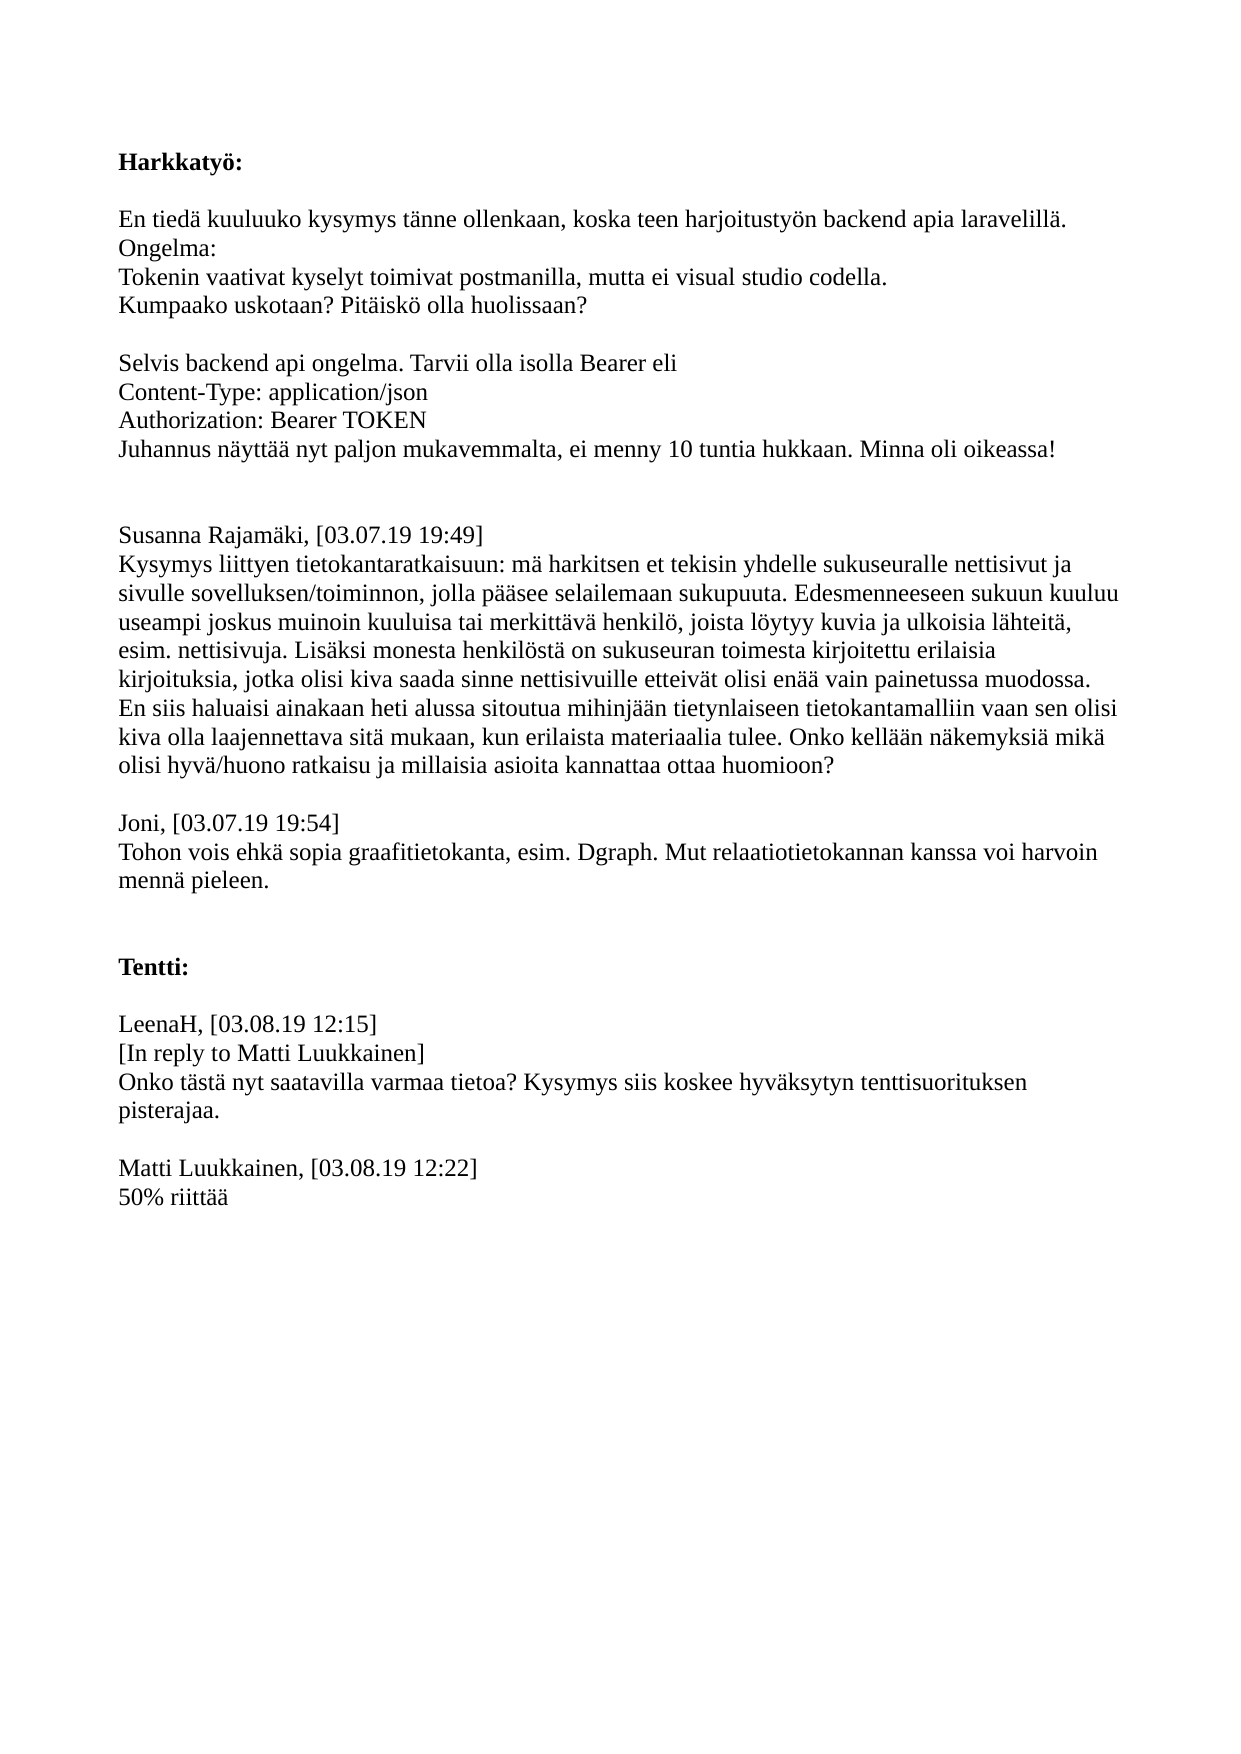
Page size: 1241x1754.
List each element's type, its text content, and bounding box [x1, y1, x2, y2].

text Tentti: [118, 952, 1122, 981]
text Authorization: Bearer TOKEN [118, 406, 1122, 434]
text Content-Type: application/json [118, 377, 1122, 406]
text Ongelma: [118, 233, 1122, 262]
text Juhannus näyttää nyt paljon mukavemmalta, ei menny 10 tuntia hukkaan. Minna oli oikeassa! [118, 434, 1122, 463]
text Onko tästä nyt saatavilla varmaa tietoa? Kysymys siis koskee hyväksytyn tenttisuorituksen pisterajaa. [118, 1067, 1122, 1124]
text [In reply to Matti Luukkainen] [118, 1038, 1122, 1067]
text 50% riittää [118, 1182, 1122, 1211]
text Kumpaako uskotaan? Pitäiskö olla huolissaan? [118, 291, 1122, 319]
text Selvis backend api ongelma. Tarvii olla isolla Bearer eli [118, 348, 1122, 377]
text Kysymys liittyen tietokantaratkaisuun: mä harkitsen et tekisin yhdelle sukuseuralle nettisivut ja sivulle sovelluksen/toiminnon, jolla pääsee selailemaan sukupuuta. Edesmenneeseen sukuun kuuluu useampi joskus muinoin kuuluisa tai merkittävä henkilö, joista löytyy kuvia ja ulkoisia lähteitä, esim. nettisivuja. Lisäksi monesta henkilöstä on sukuseuran toimesta kirjoitettu erilaisia kirjoituksia, jotka olisi kiva saada sinne nettisivuille etteivät olisi enää vain painetussa muodossa. En siis haluaisi ainakaan heti alussa sitoutua mihinjään tietynlaiseen tietokantamalliin vaan sen olisi kiva olla laajennettava sitä mukaan, kun erilaista materiaalia tulee. Onko kellään näkemyksiä mikä olisi hyvä/huono ratkaisu ja millaisia asioita kannattaa ottaa huomioon? [118, 549, 1122, 779]
text LeenaH, [03.08.19 12:15] [118, 1009, 1122, 1038]
text Joni, [03.07.19 19:54] [118, 808, 1122, 837]
text Tokenin vaativat kyselyt toimivat postmanilla, mutta ei visual studio codella. [118, 262, 1122, 291]
text Tohon vois ehkä sopia graafitietokanta, esim. Dgraph. Mut relaatiotietokannan kanssa voi harvoin mennä pieleen. [118, 837, 1122, 894]
text Susanna Rajamäki, [03.07.19 19:49] [118, 521, 1122, 549]
text Matti Luukkainen, [03.08.19 12:22] [118, 1153, 1122, 1182]
text En tiedä kuuluuko kysymys tänne ollenkaan, koska teen harjoitustyön backend apia laravelillä. [118, 204, 1122, 233]
text Harkkatyö: [118, 147, 1122, 176]
